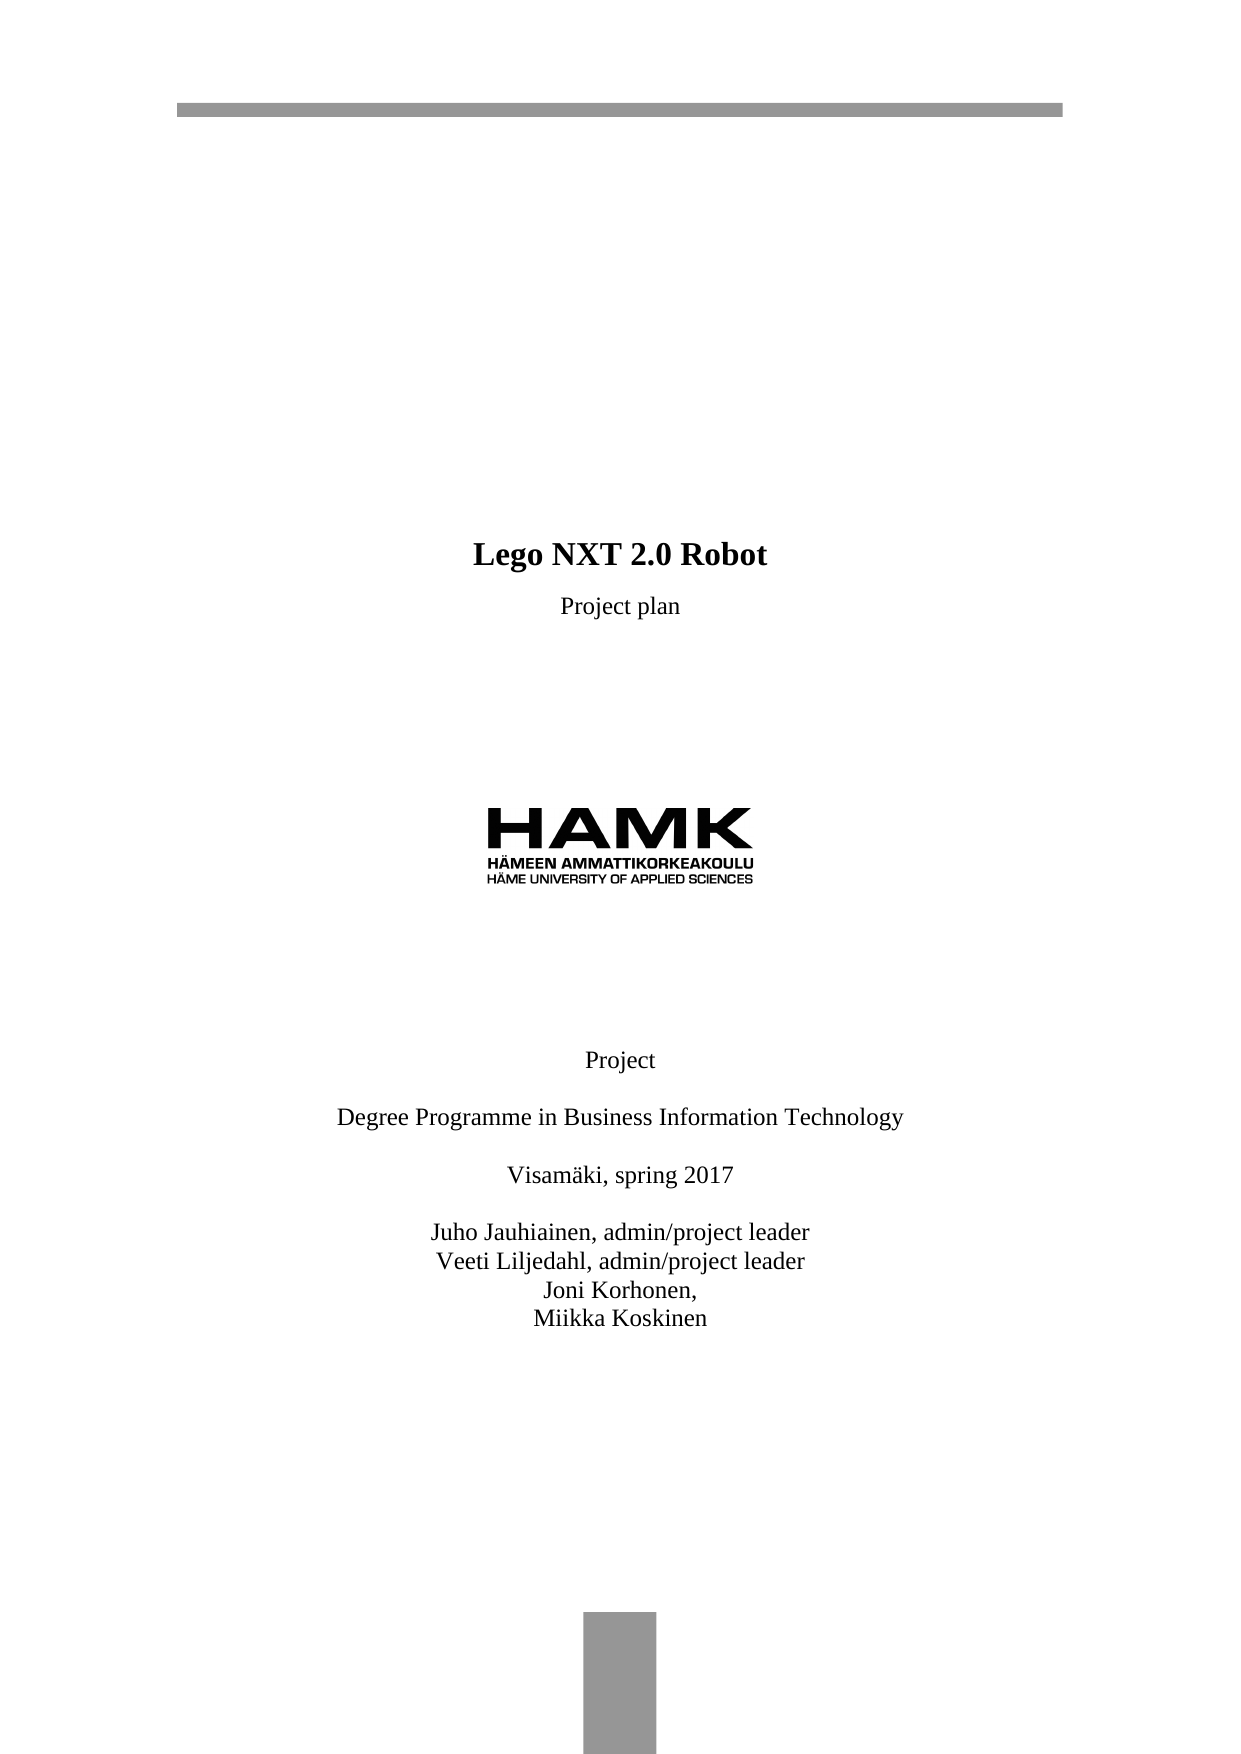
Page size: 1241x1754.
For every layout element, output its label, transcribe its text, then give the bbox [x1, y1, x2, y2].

text Project plan [177, 591, 1063, 620]
text Project [177, 1045, 1063, 1073]
text Veeti Liljedahl, admin/project leader [177, 1246, 1063, 1275]
text Lego NXT 2.0 Robot [177, 534, 1063, 572]
text Degree Programme in Business Information Technology [177, 1102, 1063, 1131]
text Miikka Koskinen [177, 1303, 1063, 1332]
text Visamäki, spring 2017 [177, 1160, 1063, 1188]
picture [486, 808, 754, 885]
text Joni Korhonen, [177, 1275, 1063, 1303]
text Juho Jauhiainen, admin/project leader [177, 1217, 1063, 1246]
